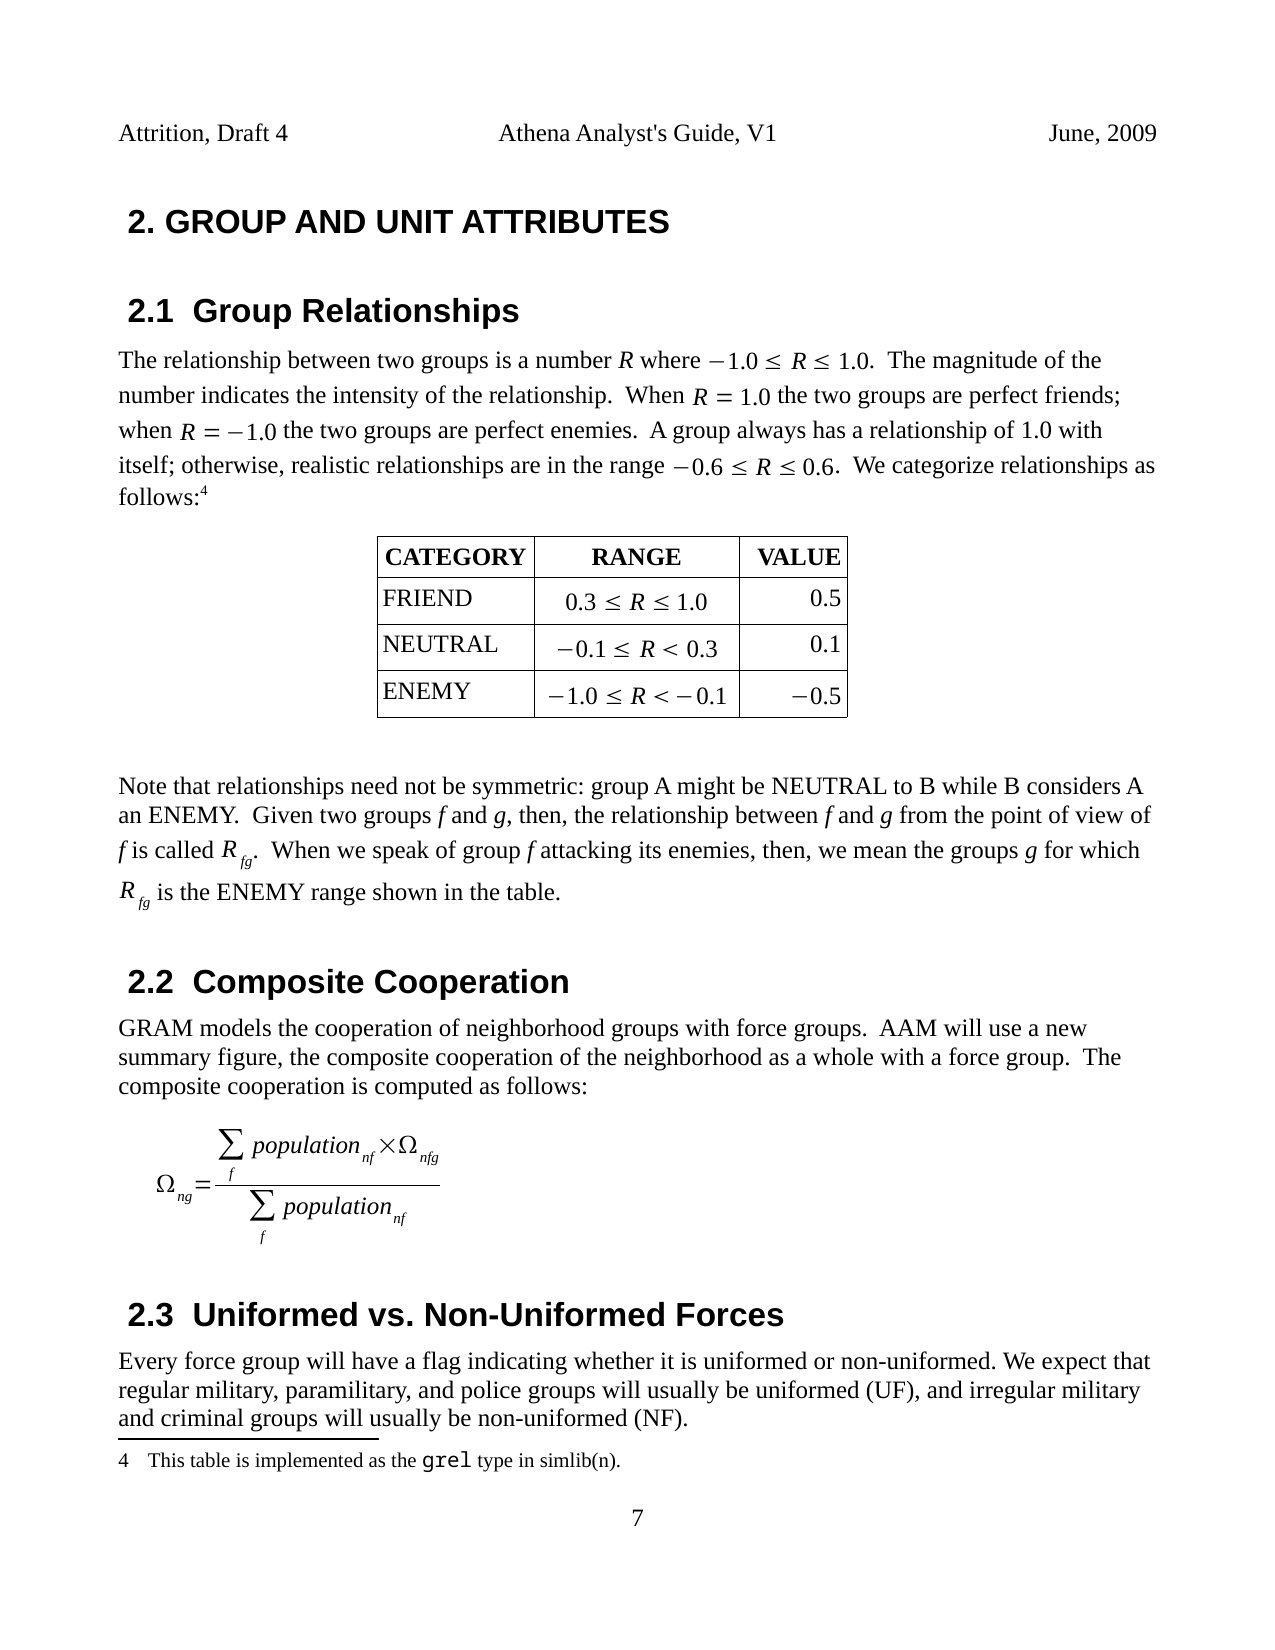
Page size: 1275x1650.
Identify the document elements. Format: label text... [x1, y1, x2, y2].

table_cell [535, 578, 739, 623]
table_cell 0.5 [740, 578, 847, 623]
table_cell NEUTRAL [378, 625, 534, 670]
table_header VALUE [740, 537, 847, 577]
subtitle Group and Unit Attributes [118, 202, 1157, 240]
subtitle Group Relationships [118, 291, 1157, 329]
table_cell FRIEND [378, 578, 534, 623]
table_cell [535, 671, 739, 717]
text Every force group will have a flag indicating whether it is uniformed or non-uniformed. We expect that regular military, paramilitary, and police groups will usually be uniformed (UF), and irregular military and criminal groups will usually be non-uniformed (NF). [118, 1346, 1157, 1432]
table_cell ENEMY [378, 671, 534, 717]
text This table is implemented as the grel type in simlib(n). [118, 1445, 1157, 1474]
table_cell [740, 671, 847, 717]
subtitle Uniformed vs. Non-Uniformed Forces [118, 1295, 1157, 1333]
table_header RANGE [535, 537, 739, 577]
table_header CATEGORY [378, 537, 534, 577]
text The relationship between two groups is a number R where . The magnitude of the number indicates the intensity of the relationship. When the two groups are perfect friends; when the two groups are perfect enemies. A group always has a relationship of 1.0 with itself; otherwise, realistic relationships are in the range . We categorize relationships as follows: [118, 342, 1157, 511]
text GRAM models the cooperation of neighborhood groups with force groups. AAM will use a new summary figure, the composite cooperation of the neighborhood as a whole with a force group. The composite cooperation is computed as follows: [118, 1013, 1157, 1100]
table_cell 0.1 [740, 625, 847, 670]
table_cell [535, 625, 739, 670]
subtitle Composite Cooperation [118, 963, 1157, 1001]
text Note that relationships need not be symmetric: group A might be NEUTRAL to B while B considers A an ENEMY. Given two groups f and g, then, the relationship between f and g from the point of view of f is called . When we speak of group f attacking its enemies, then, we mean the groups g for which is the ENEMY range shown in the table. [118, 771, 1157, 912]
